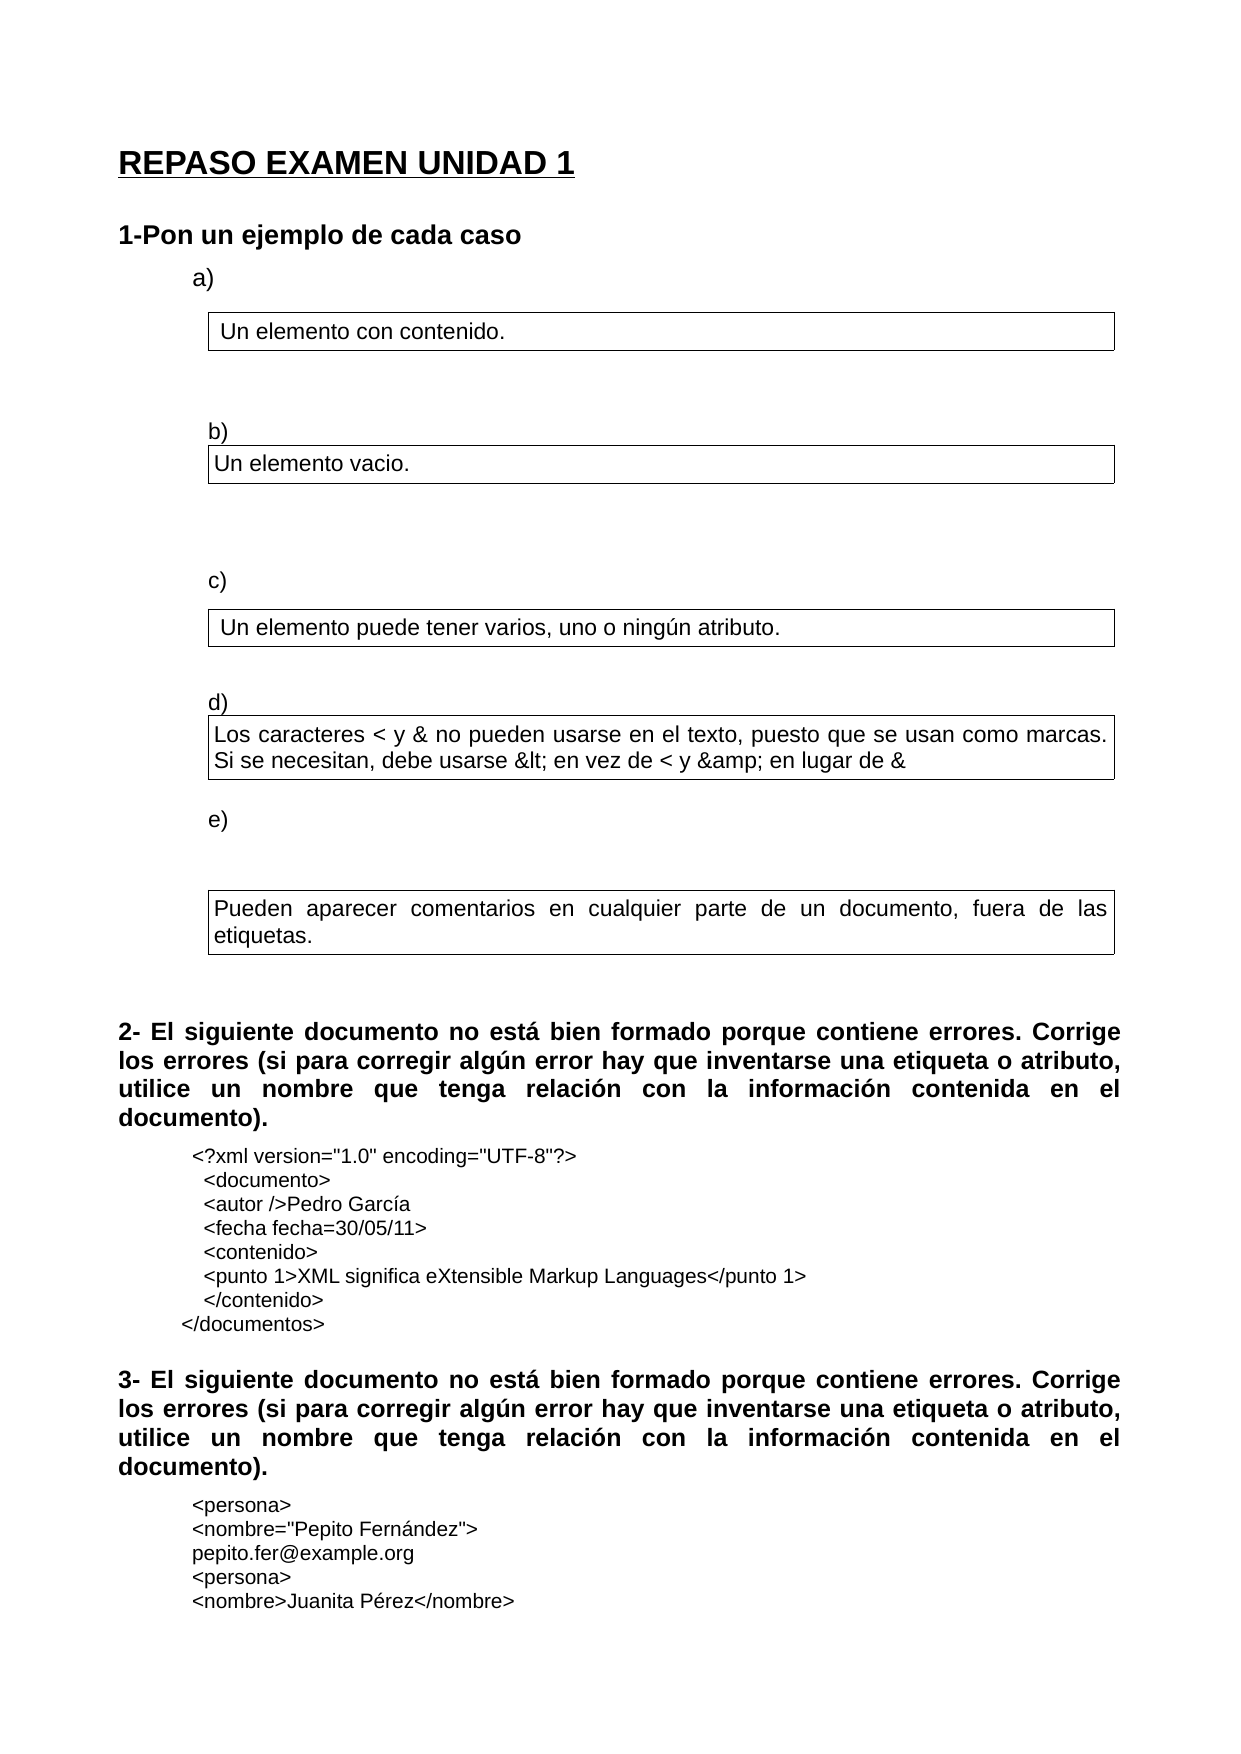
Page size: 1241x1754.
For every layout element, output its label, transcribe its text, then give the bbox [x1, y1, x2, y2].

table_cell [200, 882, 1122, 988]
table_header Un elemento con contenido. [209, 313, 1114, 350]
table_header Los caracteres < y & no pueden usarse en el texto, puesto que se usan como marcas. Si se necesitan, debe usarse &lt; en vez de < y &amp; en lugar de & [209, 716, 1114, 779]
table_header [200, 304, 1122, 384]
list </documentos> [88, 1312, 1122, 1336]
list <contenido> [162, 1240, 1122, 1264]
table_cell [200, 840, 1122, 882]
list <punto 1>XML significa eXtensible Markup Languages</punto 1> [162, 1264, 1122, 1288]
list <fecha fecha=30/05/11> [162, 1216, 1122, 1240]
subtitle 1-Pon un ejemplo de cada caso [118, 219, 1122, 250]
table_cell [200, 517, 1122, 559]
list 3- El siguiente documento no está bien formado porque contiene errores. Corrige los errores (si para corregir algún error hay que inventarse una etiqueta o atributo, utilice un nombre que tenga relación con la información contenida en el documento). [88, 1366, 1122, 1481]
list <autor />Pedro García [162, 1192, 1122, 1216]
table_cell c) [200, 559, 1122, 601]
list </contenido> [162, 1288, 1122, 1312]
list <persona> [162, 1565, 1122, 1589]
list <persona> [162, 1493, 1122, 1517]
table_cell b) [200, 384, 1122, 517]
list <?xml version="1.0" encoding="UTF-8"?> [162, 1144, 1122, 1168]
list <documento> [162, 1168, 1122, 1192]
subtitle REPASO EXAMEN UNIDAD 1 [118, 143, 1122, 182]
text 2- El siguiente documento no está bien formado porque contiene errores. Corrige los errores (si para corregir algún error hay que inventarse una etiqueta o atributo, utilice un nombre que tenga relación con la información contenida en el documento). [118, 1017, 1122, 1132]
list pepito.fer@example.org [162, 1541, 1122, 1565]
table_header Un elemento puede tener varios, uno o ningún atributo. [209, 610, 1114, 646]
list <nombre>Juanita Pérez</nombre> [162, 1589, 1122, 1613]
table_cell d) e) [200, 681, 1122, 840]
table_cell [200, 601, 1122, 681]
table_header Pueden aparecer comentarios en cualquier parte de un documento, fuera de las etiquetas. [209, 891, 1114, 954]
text a) [192, 263, 1122, 292]
list <nombre="Pepito Fernández"> [162, 1517, 1122, 1541]
table_header Un elemento vacio. [209, 446, 1114, 482]
